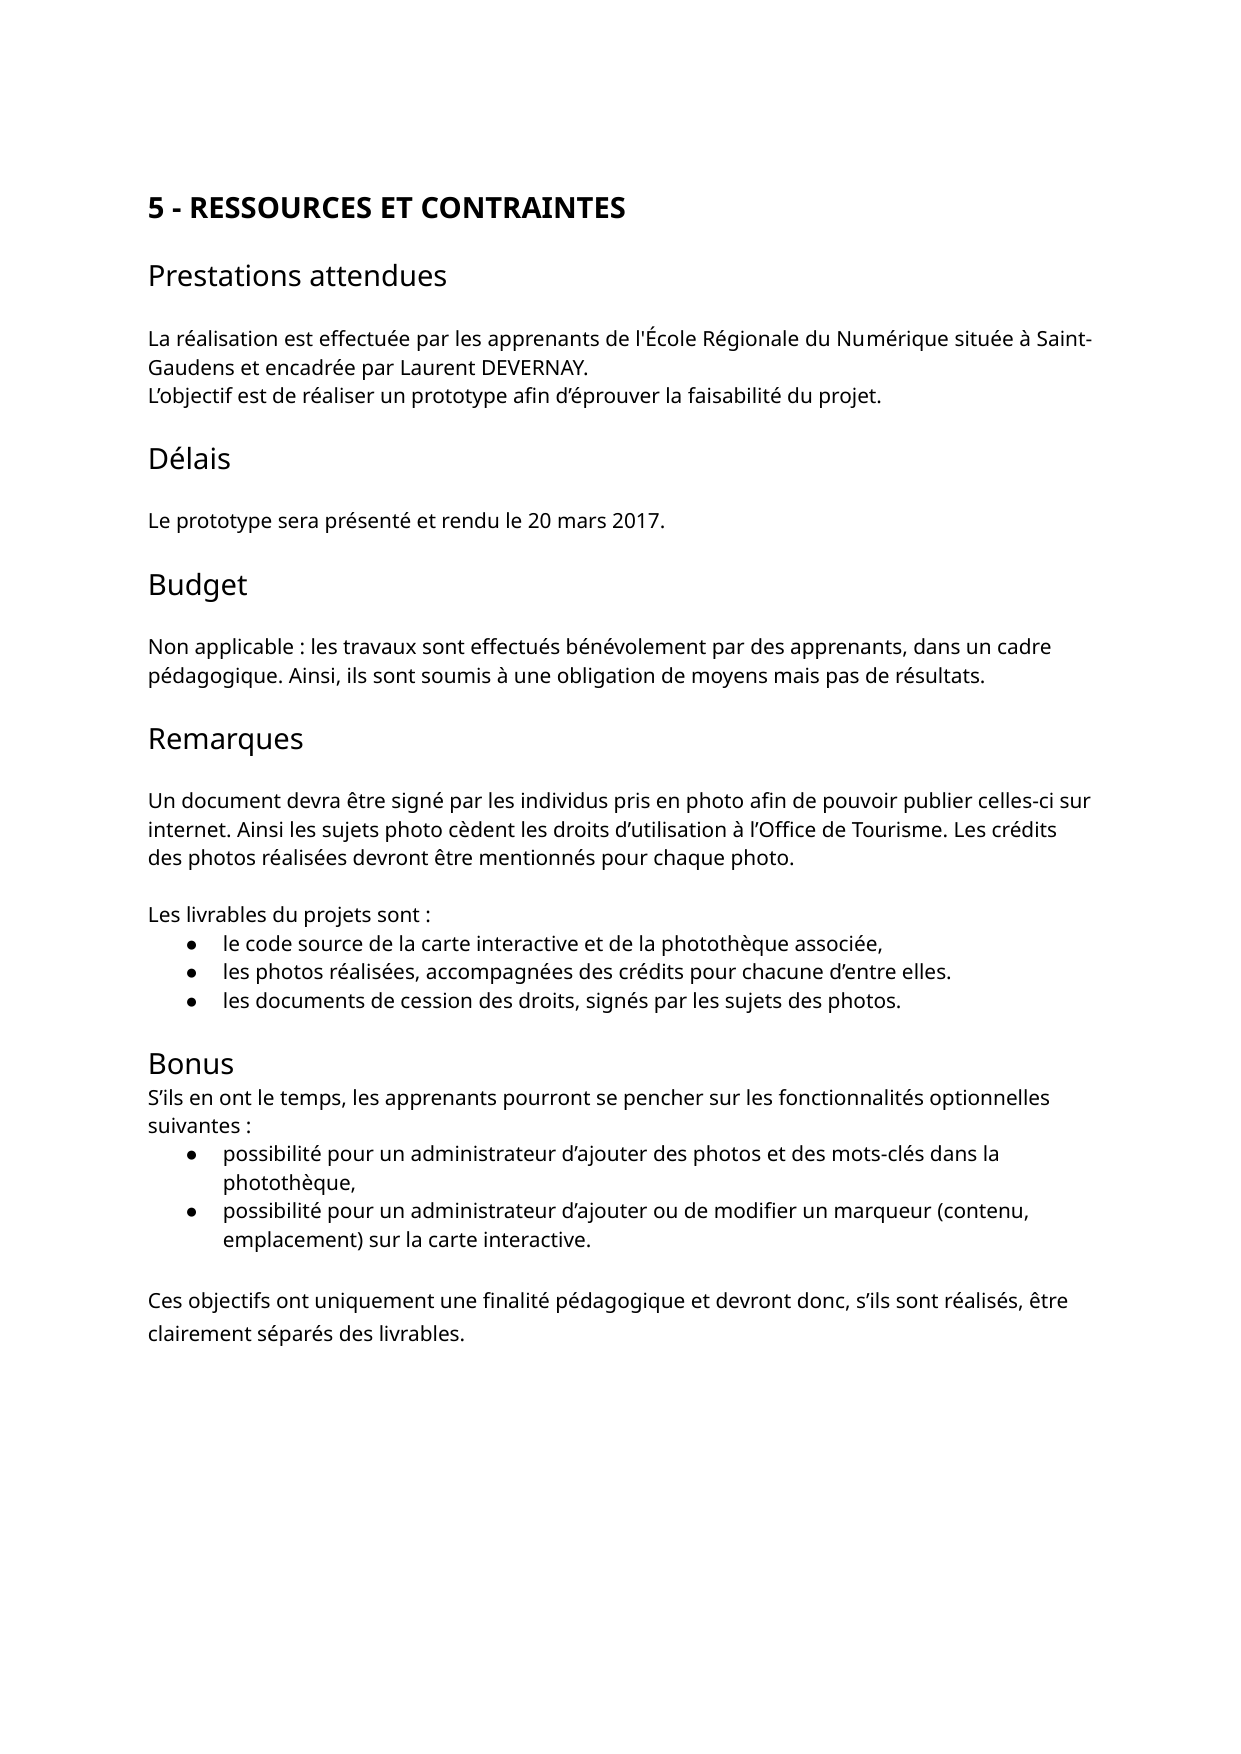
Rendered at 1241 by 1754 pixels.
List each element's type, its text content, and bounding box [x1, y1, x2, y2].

text Non applicable : les travaux sont effectués bénévolement par des apprenants, dans un cadre pédagogique. Ainsi, ils sont soumis à une obligation de moyens mais pas de résultats. [148, 632, 1093, 689]
text S’ils en ont le temps, les apprenants pourront se pencher sur les fonctionnalités optionnelles suivantes : [148, 1083, 1093, 1139]
text Budget [148, 564, 1093, 603]
list possibilité pour un administrateur d’ajouter ou de modifier un marqueur (contenu, emplacement) sur la carte interactive. [185, 1196, 1093, 1253]
list le code source de la carte interactive et de la photothèque associée, [185, 929, 1093, 957]
list les photos réalisées, accompagnées des crédits pour chacune d’entre elles. [185, 957, 1093, 986]
text Ces objectifs ont uniquement une finalité pédagogique et devront donc, s’ils sont réalisés, être clairement séparés des livrables. [148, 1253, 1093, 1347]
text Le prototype sera présenté et rendu le 20 mars 2017. [148, 507, 1093, 535]
text Un document devra être signé par les individus pris en photo afin de pouvoir publier celles-ci sur internet. Ainsi les sujets photo cèdent les droits d’utilisation à l’Office de Tourisme. Les crédits des photos réalisées devront être mentionnés pour chaque photo. [148, 786, 1093, 872]
text Prestations attendues [148, 256, 1093, 295]
text Délais [148, 438, 1093, 478]
list possibilité pour un administrateur d’ajouter des photos et des mots-clés dans la photothèque, [185, 1139, 1093, 1196]
text Les livrables du projets sont : [148, 900, 1093, 929]
text La réalisation est effectuée par les apprenants de l'École Régionale du Numérique située à Saint-Gaudens et encadrée par Laurent DEVERNAY. [148, 324, 1093, 381]
text Remarques [148, 718, 1093, 758]
text Bonus [148, 1043, 1093, 1083]
text 5 - RESSOURCES ET CONTRAINTES [148, 187, 1093, 227]
list les documents de cession des droits, signés par les sujets des photos. [185, 986, 1093, 1014]
text L’objectif est de réaliser un prototype afin d’éprouver la faisabilité du projet. [148, 381, 1093, 409]
